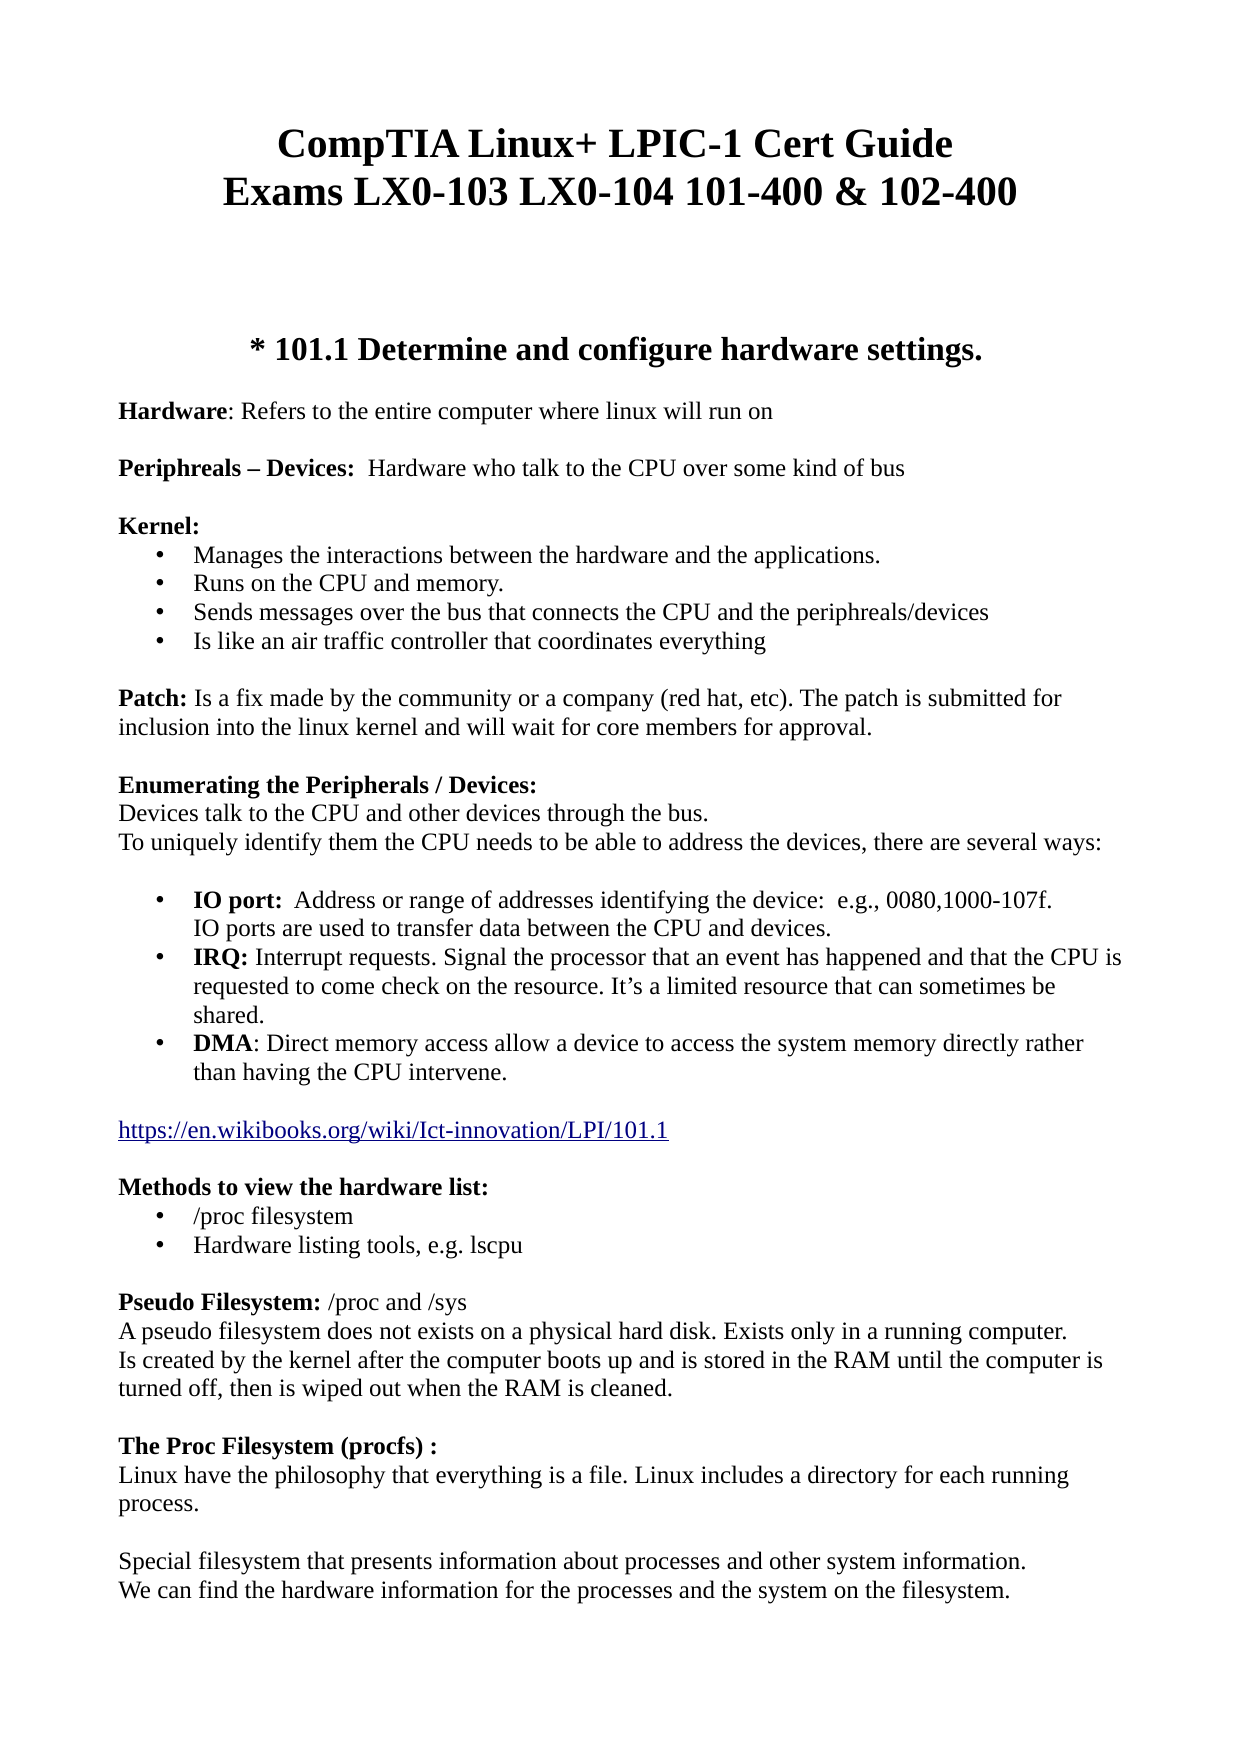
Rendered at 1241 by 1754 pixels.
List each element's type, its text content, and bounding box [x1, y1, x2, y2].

list Runs on the CPU and memory. [156, 568, 1122, 597]
list /proc filesystem [156, 1201, 1122, 1230]
text * 101.1 Determine and configure hardware settings. [118, 329, 1122, 367]
text The Proc Filesystem (procfs) : [118, 1431, 1122, 1460]
text Special filesystem that presents information about processes and other system information. [118, 1546, 1122, 1575]
list IO port: Address or range of addresses identifying the device: e.g., 0080,1000-107f. IO ports are used to transfer data between the CPU and devices. [156, 885, 1122, 942]
list IRQ: Interrupt requests. Signal the processor that an event has happened and that the CPU is requested to come check on the resource. It’s a limited resource that can sometimes be shared. [156, 942, 1122, 1028]
text https://en.wikibooks.org/wiki/Ict-innovation/LPI/101.1 [118, 1115, 1122, 1143]
list DMA: Direct memory access allow a device to access the system memory directly rather than having the CPU intervene. [156, 1028, 1122, 1086]
list Manages the interactions between the hardware and the applications. [156, 540, 1122, 568]
text Patch: Is a fix made by the community or a company (red hat, etc). The patch is submitted for inclusion into the linux kernel and will wait for core members for approval. [118, 683, 1122, 741]
text Pseudo Filesystem: /proc and /sys [118, 1287, 1122, 1316]
text Linux have the philosophy that everything is a file. Linux includes a directory for each running process. [118, 1460, 1122, 1517]
text Hardware: Refers to the entire computer where linux will run on [118, 396, 1122, 425]
list Sends messages over the bus that connects the CPU and the periphreals/devices [156, 597, 1122, 626]
text CompTIA Linux+ LPIC-1 Cert Guide [118, 118, 1122, 166]
text Kernel: [118, 511, 1122, 540]
text To uniquely identify them the CPU needs to be able to address the devices, there are several ways: [118, 827, 1122, 856]
text Enumerating the Peripherals / Devices: [118, 770, 1122, 798]
text Exams LX0-103 LX0-104 101-400 & 102-400 [118, 166, 1122, 214]
text Is created by the kernel after the computer boots up and is stored in the RAM until the computer is turned off, then is wiped out when the RAM is cleaned. [118, 1345, 1122, 1402]
text Methods to view the hardware list: [118, 1172, 1122, 1201]
text We can find the hardware information for the processes and the system on the filesystem. [118, 1575, 1122, 1603]
list Is like an air traffic controller that coordinates everything [156, 626, 1122, 655]
text Devices talk to the CPU and other devices through the bus. [118, 798, 1122, 827]
text Periphreals – Devices: Hardware who talk to the CPU over some kind of bus [118, 453, 1122, 511]
list Hardware listing tools, e.g. lscpu [156, 1230, 1122, 1258]
text A pseudo filesystem does not exists on a physical hard disk. Exists only in a running computer. [118, 1316, 1122, 1345]
